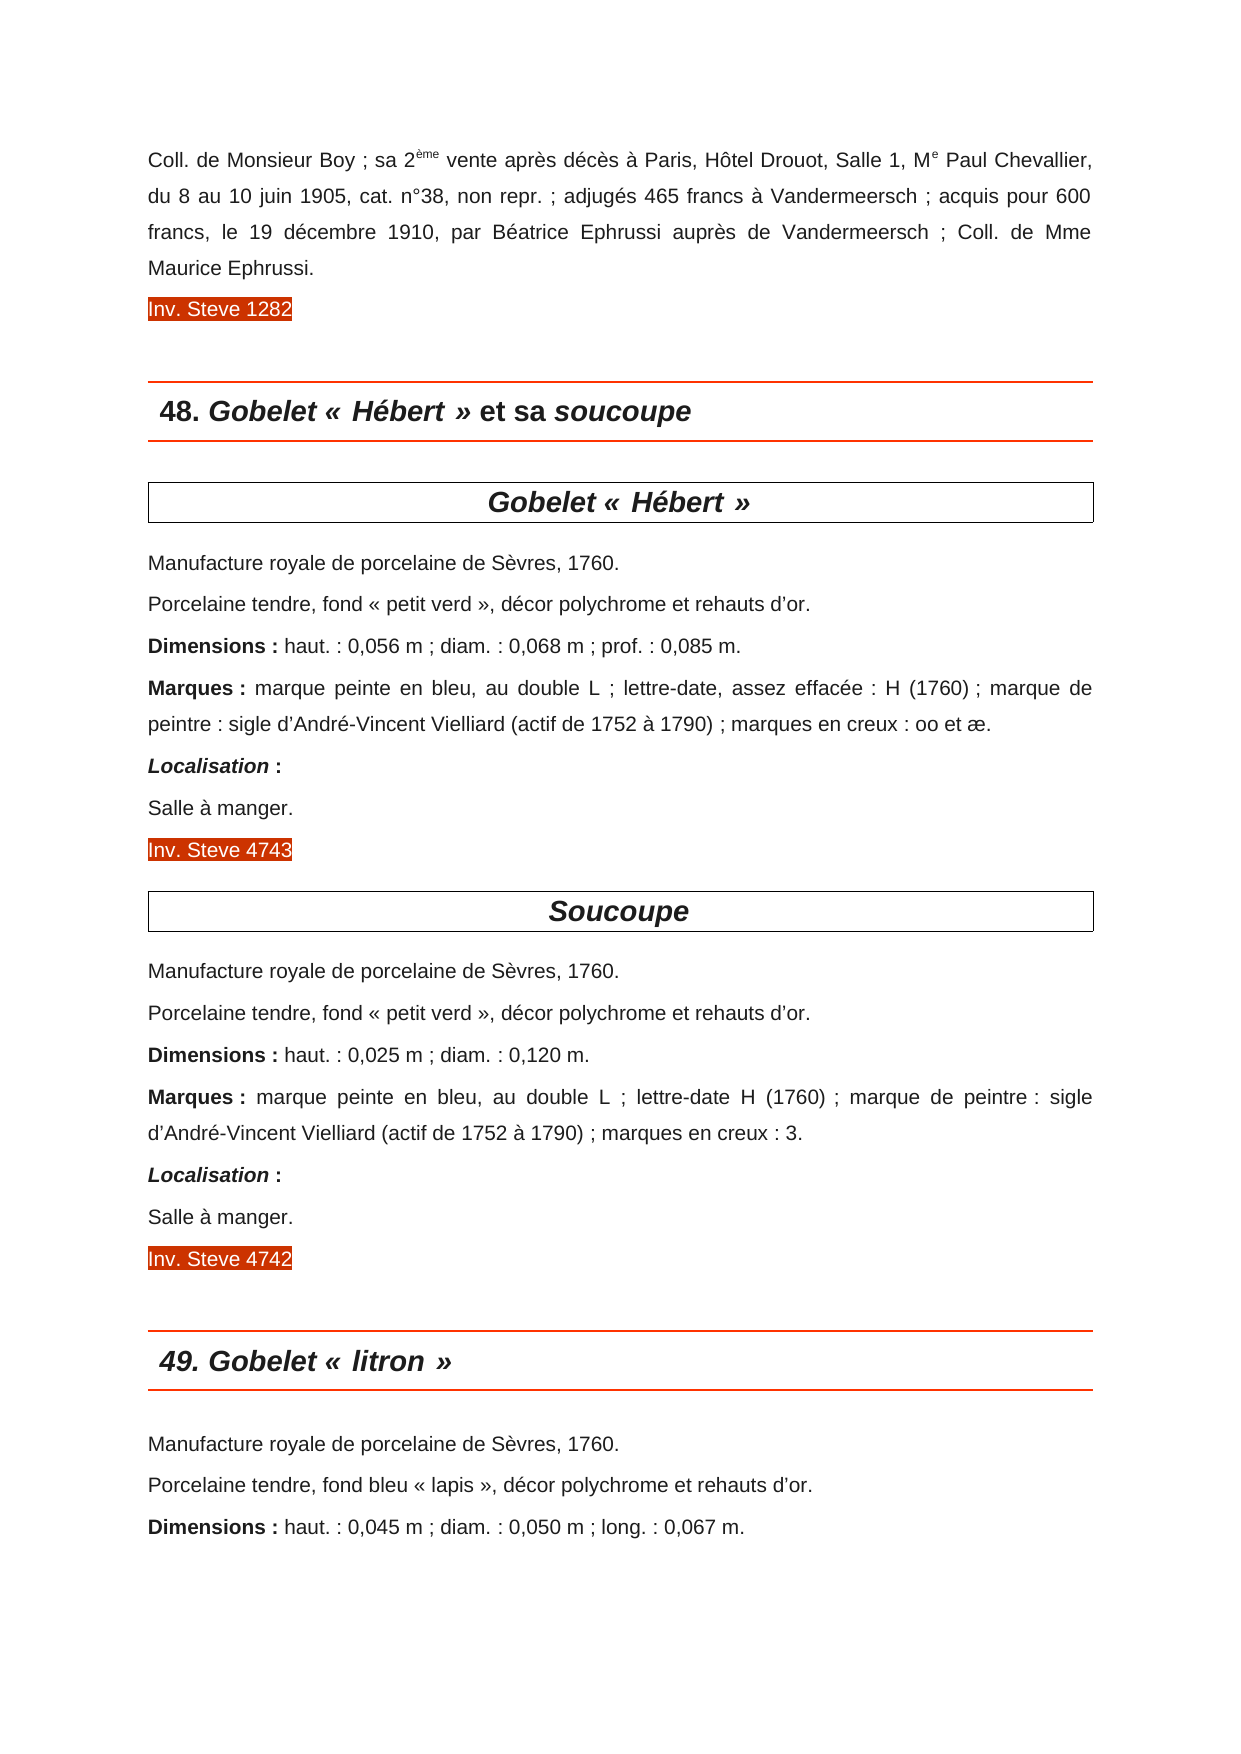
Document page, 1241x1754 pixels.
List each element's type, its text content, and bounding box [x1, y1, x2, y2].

text Inv. Steve 4742 [292, 1246, 1093, 1270]
subtitle Gobelet « litron » [148, 1332, 1093, 1389]
text Porcelaine tendre, fond « petit verd », décor polychrome et rehauts d’or. [148, 1001, 1093, 1025]
text Salle à manger. [148, 1204, 1093, 1228]
text Inv. Steve 1282 [292, 297, 1093, 321]
text Inv. Steve 4743 [148, 837, 1093, 861]
text Manufacture royale de porcelaine de Sèvres, 1760. [148, 1431, 1093, 1455]
subtitle Gobelet « Hébert » [149, 483, 1093, 522]
text Porcelaine tendre, fond bleu « lapis », décor polychrome et rehauts d’or. [148, 1473, 1093, 1497]
subtitle Soucoupe [149, 892, 1093, 931]
text Dimensions : haut. : 0,045 m ; diam. : 0,050 m ; long. : 0,067 m. [148, 1515, 1093, 1539]
text Manufacture royale de porcelaine de Sèvres, 1760. [148, 550, 1093, 574]
subtitle Gobelet « Hébert » et sa soucoupe [148, 383, 1093, 440]
text Coll. de Monsieur Boy ; sa 2ème vente après décès à Paris, Hôtel Drouot, Salle 1, Me Paul Chevallier, du 8 au 10 juin 1905, cat. n°38, non repr. ; adjugés 465 francs à Vandermeersch ; acquis pour 600 francs, le 19 décembre 1910, par Béatrice Ephrussi auprès de Vandermeersch ; Coll. de Mme Maurice Ephrussi. [148, 148, 1093, 279]
text Localisation : [148, 754, 1093, 778]
text Porcelaine tendre, fond « petit verd », décor polychrome et rehauts d’or. [148, 592, 1093, 616]
text Marques : marque peinte en bleu, au double L ; lettre-date, assez effacée : H (1760) ; marque de peintre : sigle d’André-Vincent Vielliard (actif de 1752 à 1790) ; marques en creux : oo et æ. [148, 676, 1093, 736]
text Dimensions : haut. : 0,025 m ; diam. : 0,120 m. [148, 1043, 1093, 1067]
text Localisation : [148, 1163, 1093, 1187]
text Salle à manger. [148, 796, 1093, 819]
text Marques : marque peinte en bleu, au double L ; lettre-date H (1760) ; marque de peintre : sigle d’André-Vincent Vielliard (actif de 1752 à 1790) ; marques en creux : 3. [148, 1085, 1093, 1145]
text Manufacture royale de porcelaine de Sèvres, 1760. [148, 959, 1093, 983]
text Dimensions : haut. : 0,056 m ; diam. : 0,068 m ; prof. : 0,085 m. [148, 634, 1093, 658]
